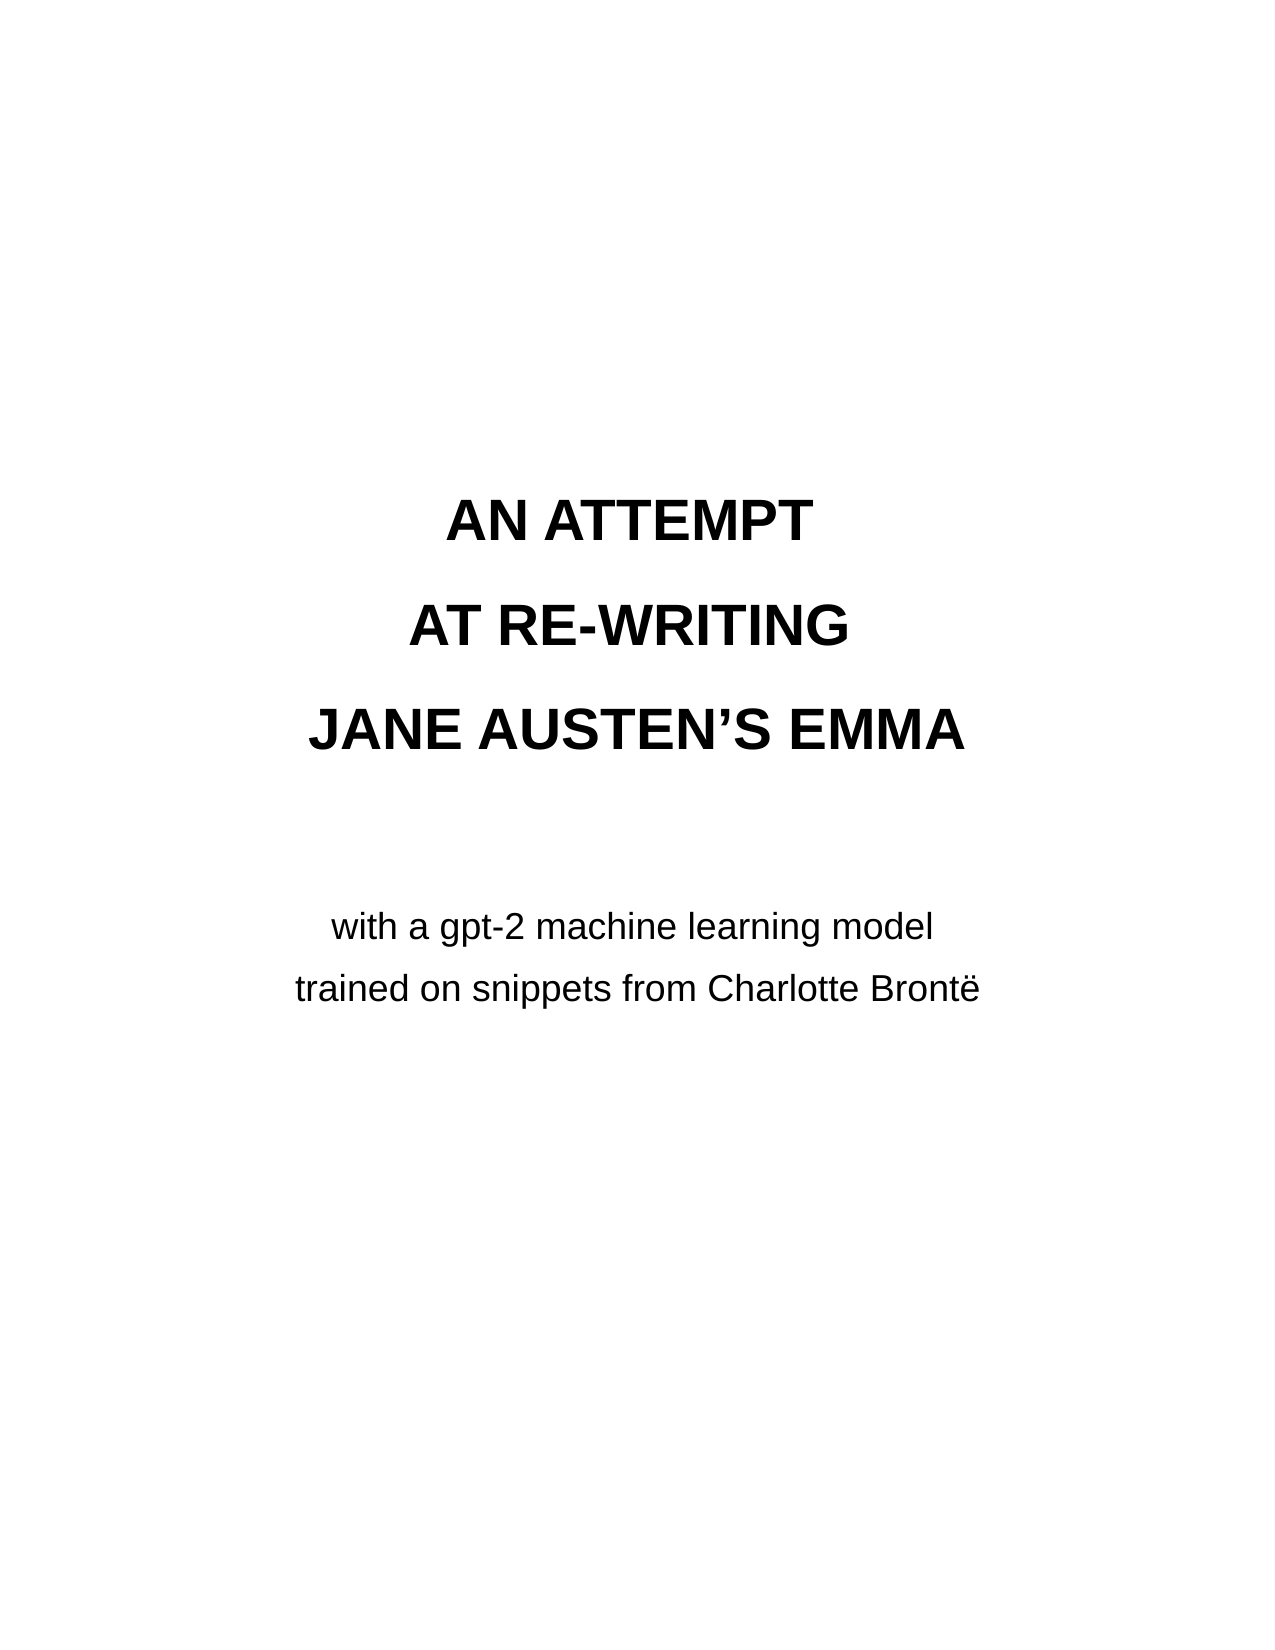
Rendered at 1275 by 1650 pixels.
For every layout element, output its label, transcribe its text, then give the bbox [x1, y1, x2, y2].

title JANE AUSTEN’S EMMA [118, 695, 1157, 762]
title AN ATTEMPT [118, 486, 1157, 553]
title AT RE-WRITING [118, 590, 1157, 657]
subtitle trained on snippets from Charlotte Brontë [118, 966, 1157, 1009]
subtitle with a gpt-2 machine learning model [118, 904, 1157, 947]
